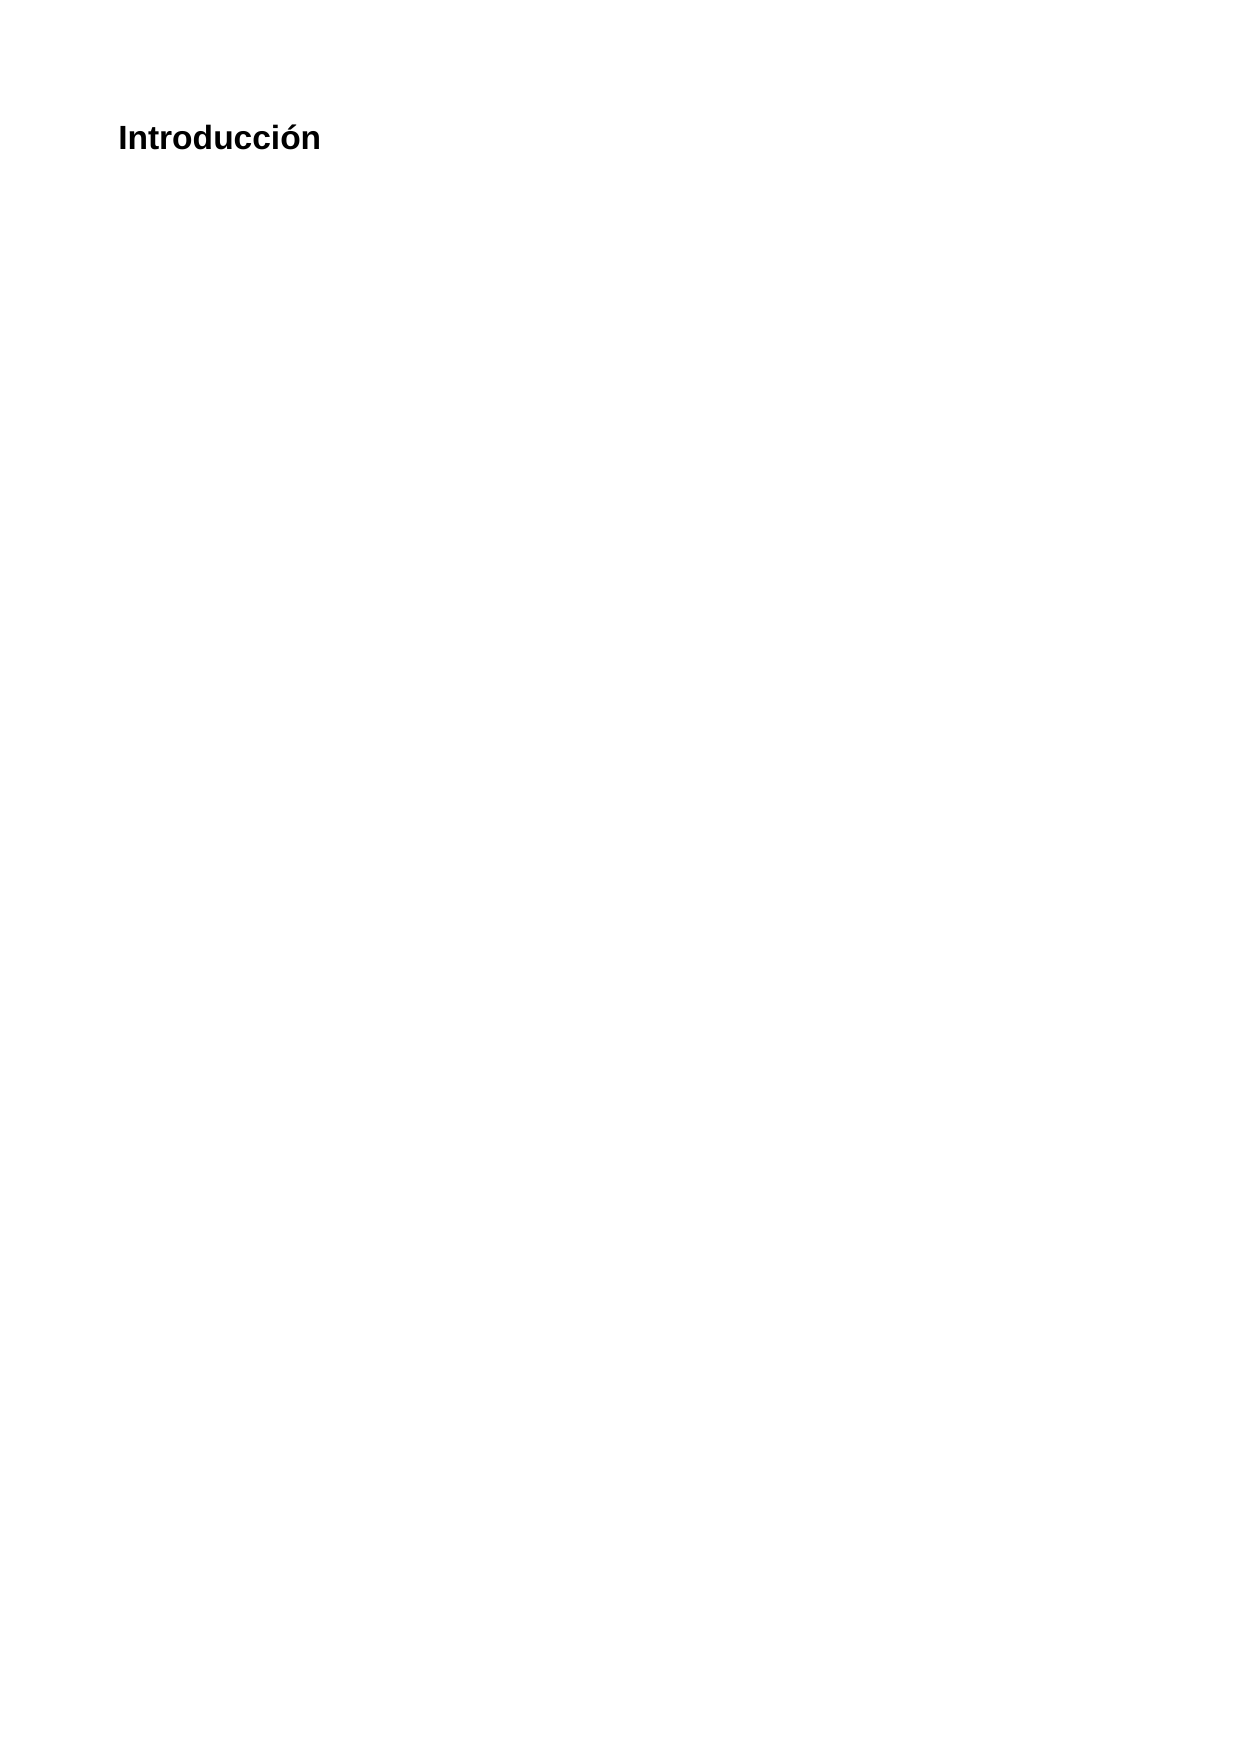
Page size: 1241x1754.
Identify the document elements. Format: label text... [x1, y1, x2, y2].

subtitle Introducción [118, 118, 1122, 157]
